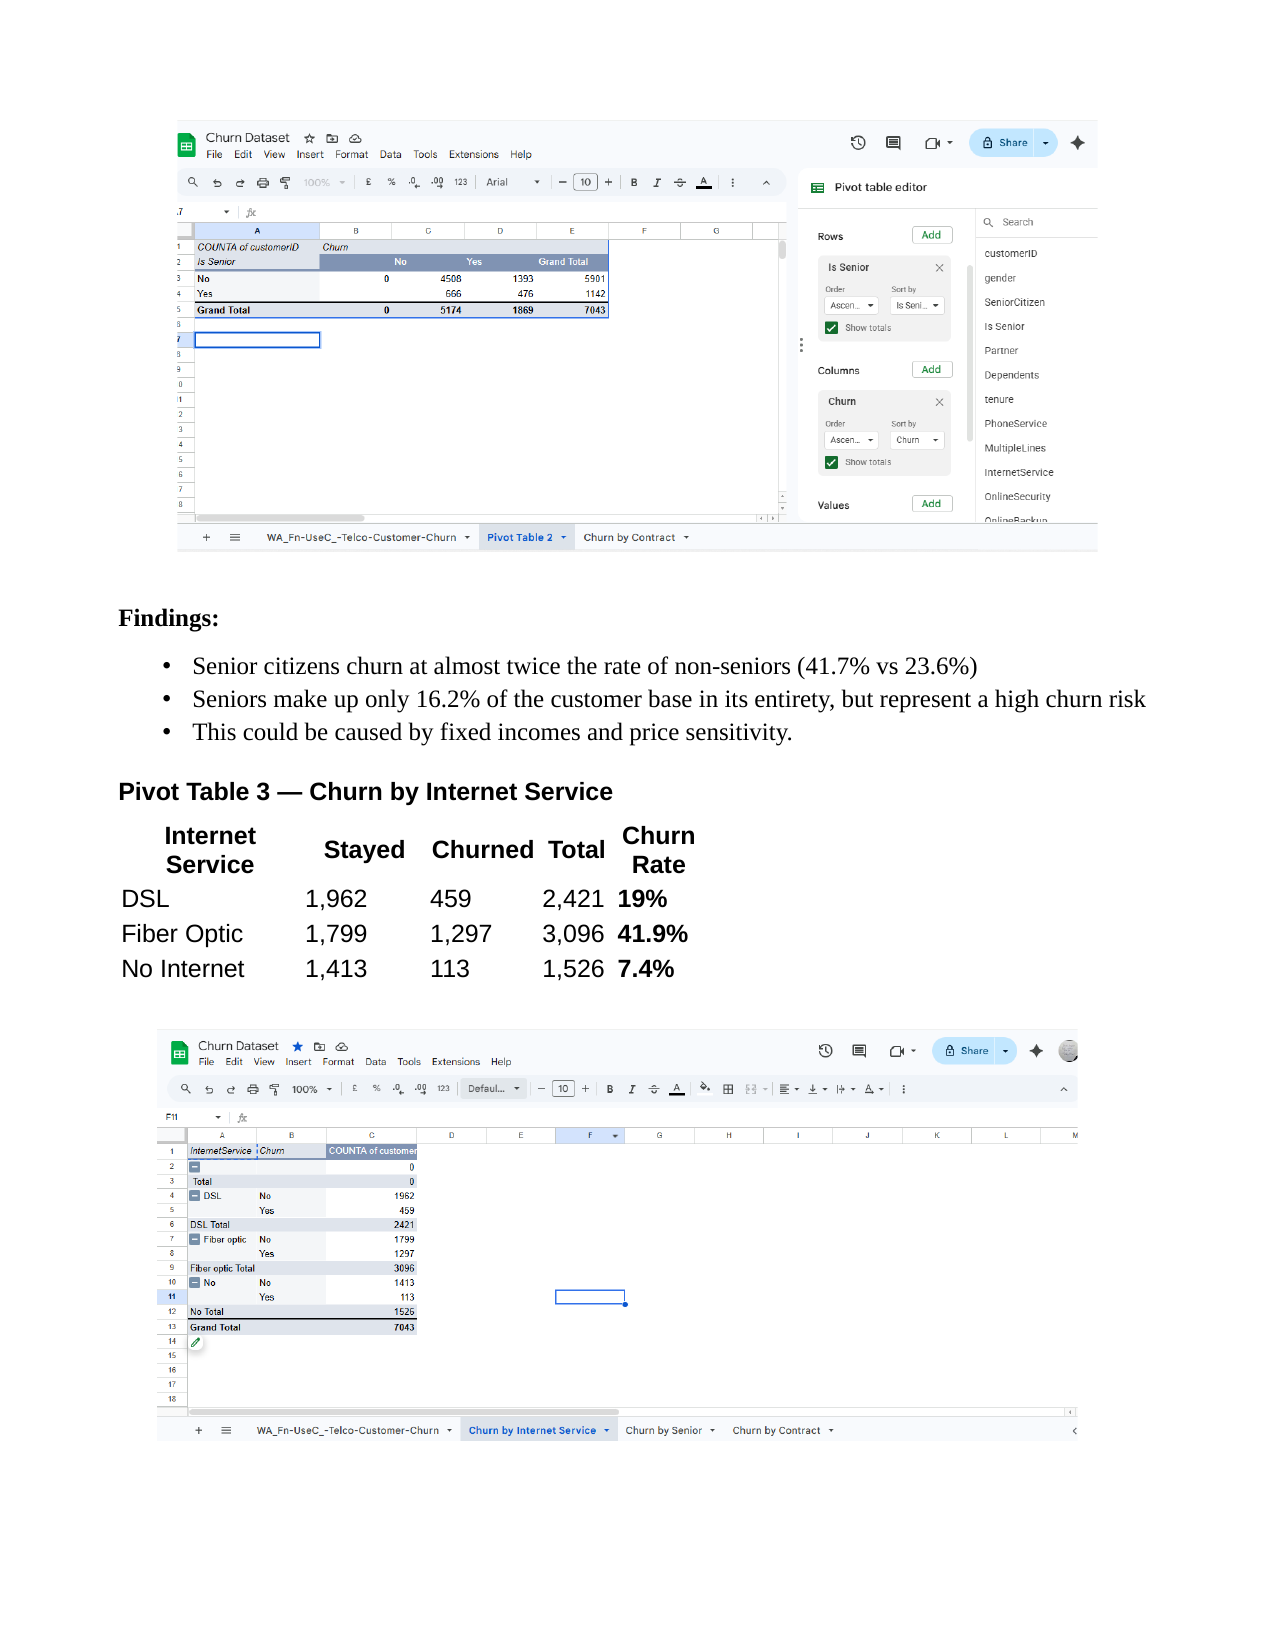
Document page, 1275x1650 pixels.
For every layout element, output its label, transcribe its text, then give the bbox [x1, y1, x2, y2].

table_header Stayed [302, 818, 427, 881]
table_cell 1,962 [302, 881, 427, 916]
table_cell 7.4% [615, 951, 703, 985]
table_header Churned [427, 818, 539, 881]
table_cell 113 [427, 951, 539, 985]
picture [157, 1027, 1078, 1441]
list Seniors make up only 16.2% of the customer base in its entirety, but represent a high churn risk [162, 684, 1157, 712]
text Findings: [118, 603, 1157, 632]
table_cell 2,421 [539, 881, 614, 916]
table_cell Fiber Optic [118, 916, 302, 951]
table_cell DSL [118, 881, 302, 916]
subtitle Pivot Table 3 — Churn by Internet Service [118, 777, 1157, 806]
list This could be caused by fixed incomes and price sensitivity. [162, 717, 1157, 746]
table_cell No Internet [118, 951, 302, 985]
table_cell 1,526 [539, 951, 614, 985]
table_cell 459 [427, 881, 539, 916]
table_cell 3,096 [539, 916, 614, 951]
table_cell 1,413 [302, 951, 427, 985]
table_cell 1,297 [427, 916, 539, 951]
table_header Churn Rate [615, 818, 703, 881]
table_header Total [539, 818, 614, 881]
picture [177, 118, 1098, 552]
table_header Internet Service [118, 818, 302, 881]
table_cell 19% [615, 881, 703, 916]
table_cell 41.9% [615, 916, 703, 951]
table_cell 1,799 [302, 916, 427, 951]
list Senior citizens churn at almost twice the rate of non-seniors (41.7% vs 23.6%) [162, 651, 1157, 679]
